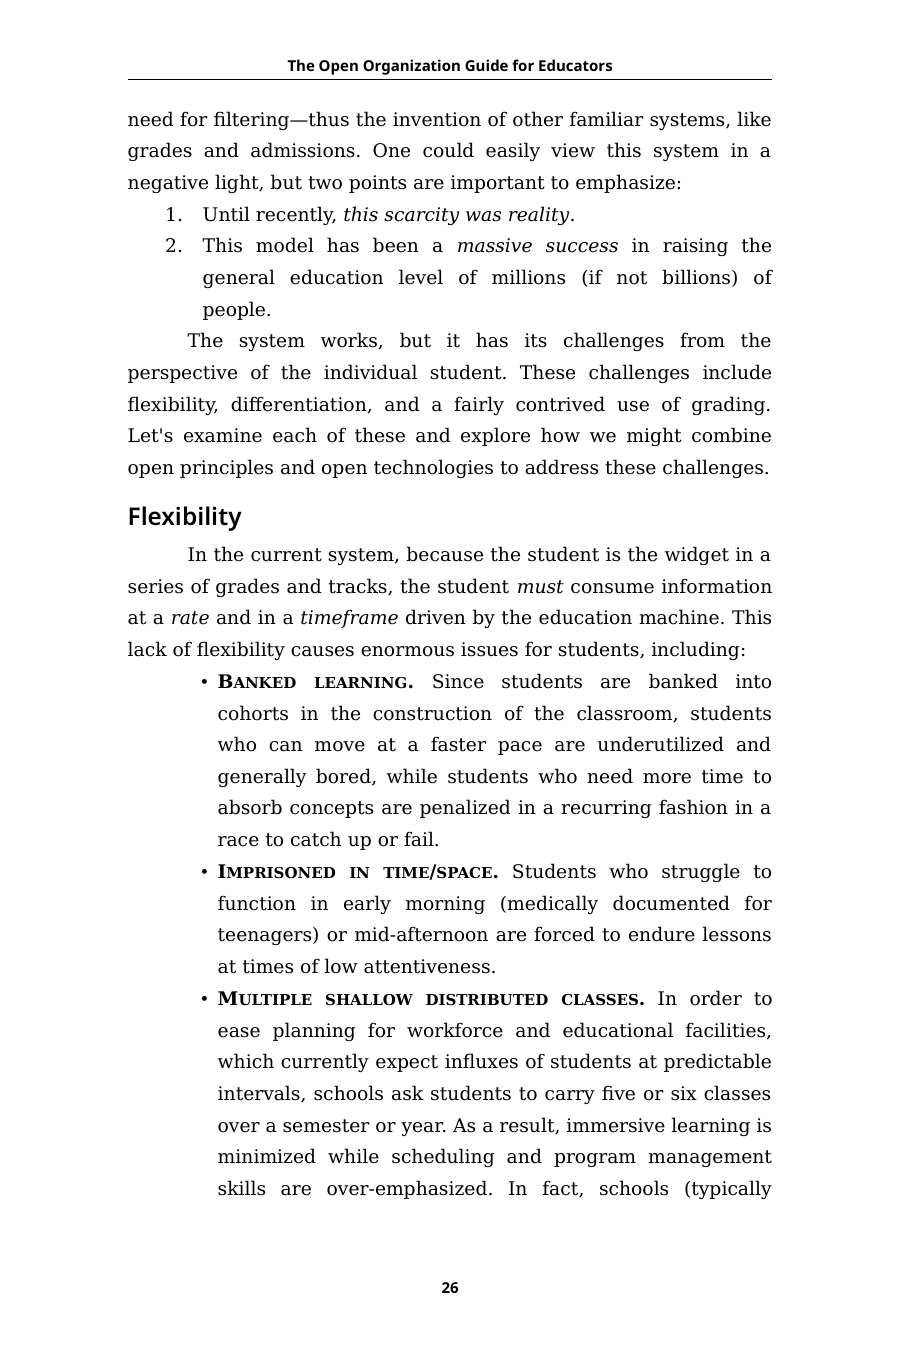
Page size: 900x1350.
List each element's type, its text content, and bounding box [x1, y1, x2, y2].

list Imprisoned in time/space. Students who struggle to function in early morning (medically documented for teenagers) or mid-afternoon are forced to endure lessons at times of low attentiveness. [201, 861, 772, 978]
subtitle Flexibility [127, 503, 772, 532]
list Banked learning. Since students are banked into cohorts in the construction of the classroom, students who can move at a faster pace are underutilized and generally bored, while students who need more time to absorb concepts are penalized in a recurring fashion in a race to catch up or fail. [201, 671, 772, 851]
text need for filtering—thus the invention of other familiar systems, like grades and admissions. One could easily view this system in a negative light, but two points are important to emphasize: [127, 109, 772, 194]
list Multiple shallow distributed classes. In order to ease planning for workforce and educational facilities, which currently expect influxes of students at predictable intervals, schools ask students to carry five or six classes over a semester or year. As a result, immersive learning is minimized while scheduling and program management skills are over-emphasized. In fact, schools (typically [201, 988, 772, 1200]
list Until recently, this scarcity was reality. [165, 204, 772, 226]
text In the current system, because the student is the widget in a series of grades and tracks, the student must consume information at a rate and in a timeframe driven by the education machine. This lack of flexibility causes enormous issues for students, including: [127, 544, 772, 661]
list This model has been a massive success in raising the general education level of millions (if not billions) of people. [165, 235, 772, 321]
text The system works, but it has its challenges from the perspective of the individual student. These challenges include flexibility, differentiation, and a fairly contrived use of grading. Let's examine each of these and explore how we might combine open principles and open technologies to address these challenges. [127, 330, 772, 479]
